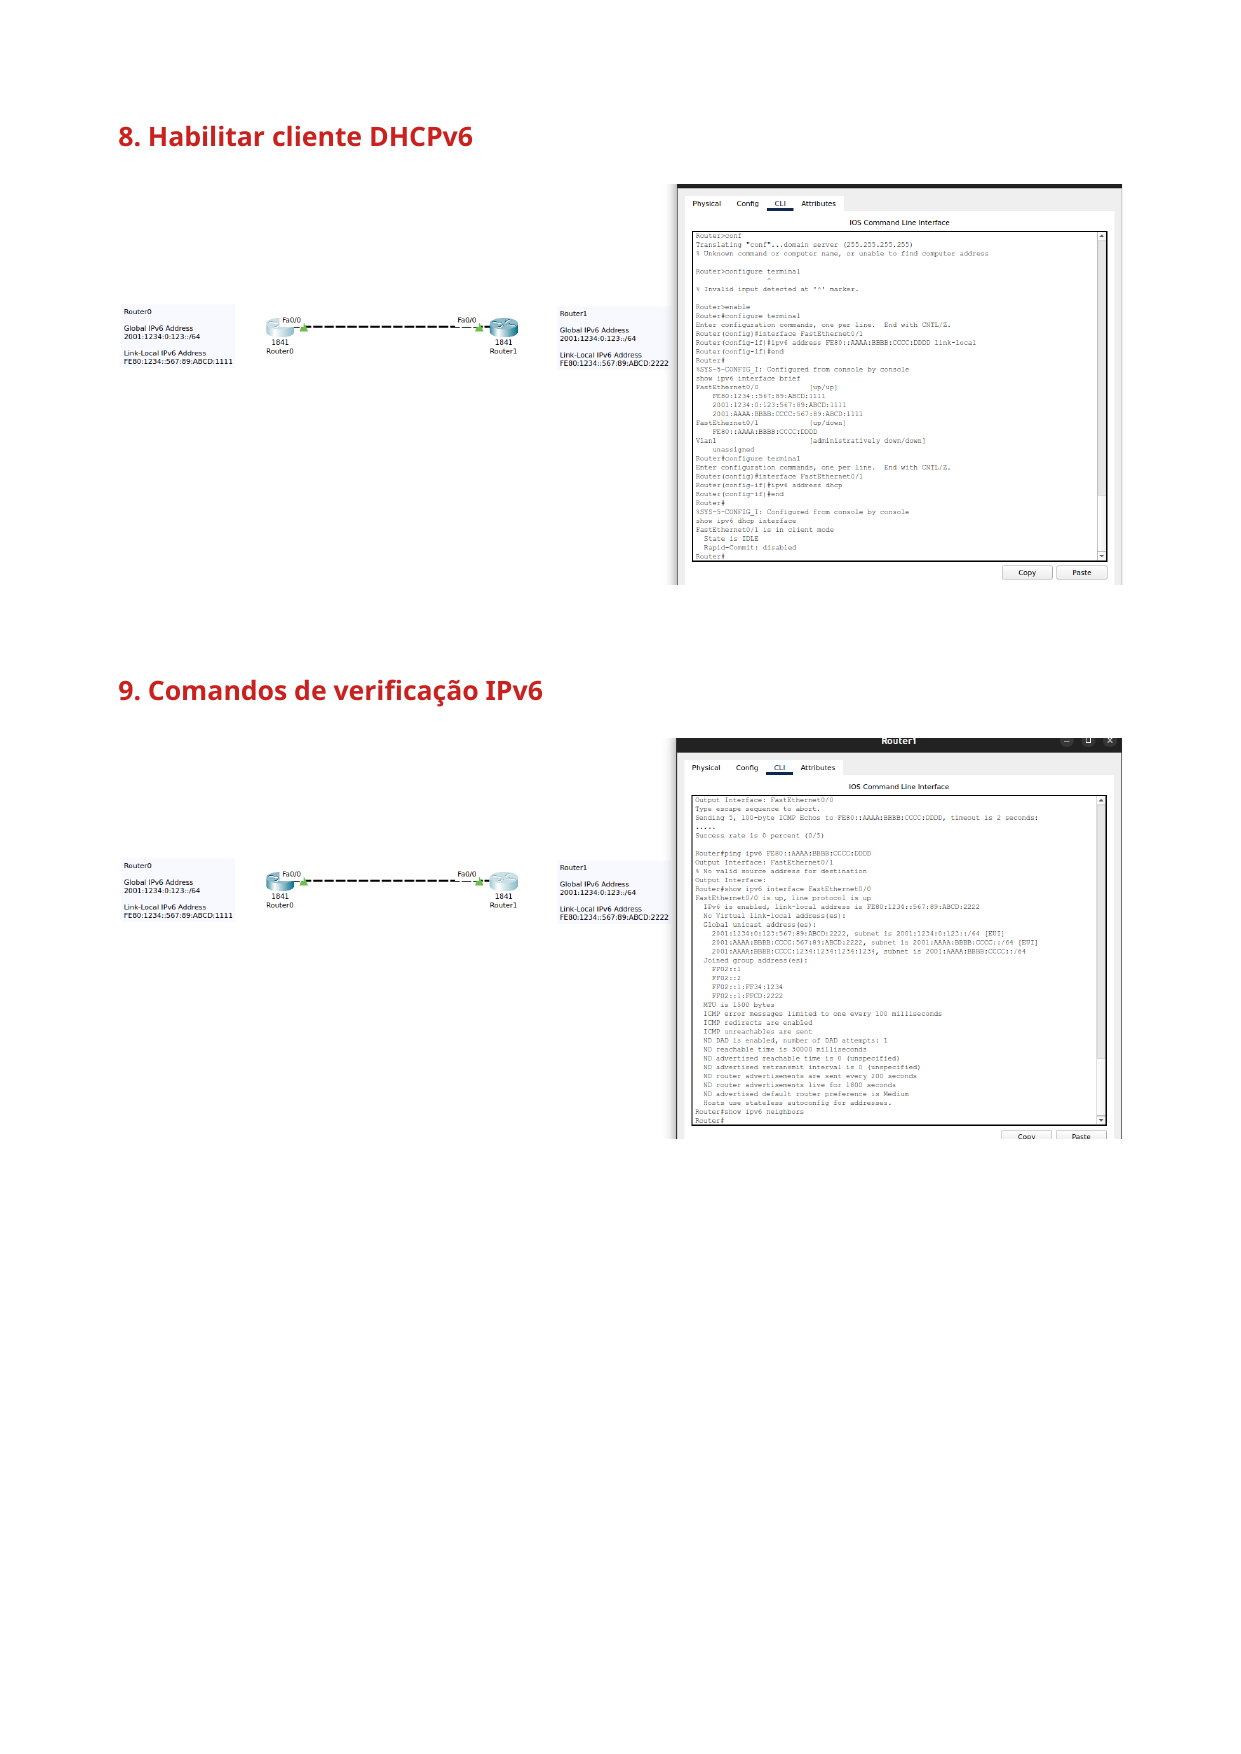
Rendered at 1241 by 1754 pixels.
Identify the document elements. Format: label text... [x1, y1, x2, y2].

list 8. Habilitar cliente DHCPv6 [118, 118, 1122, 154]
list 9. Comandos de verificação IPv6 [118, 672, 1122, 708]
picture [118, 184, 1123, 585]
picture [118, 738, 1123, 1139]
